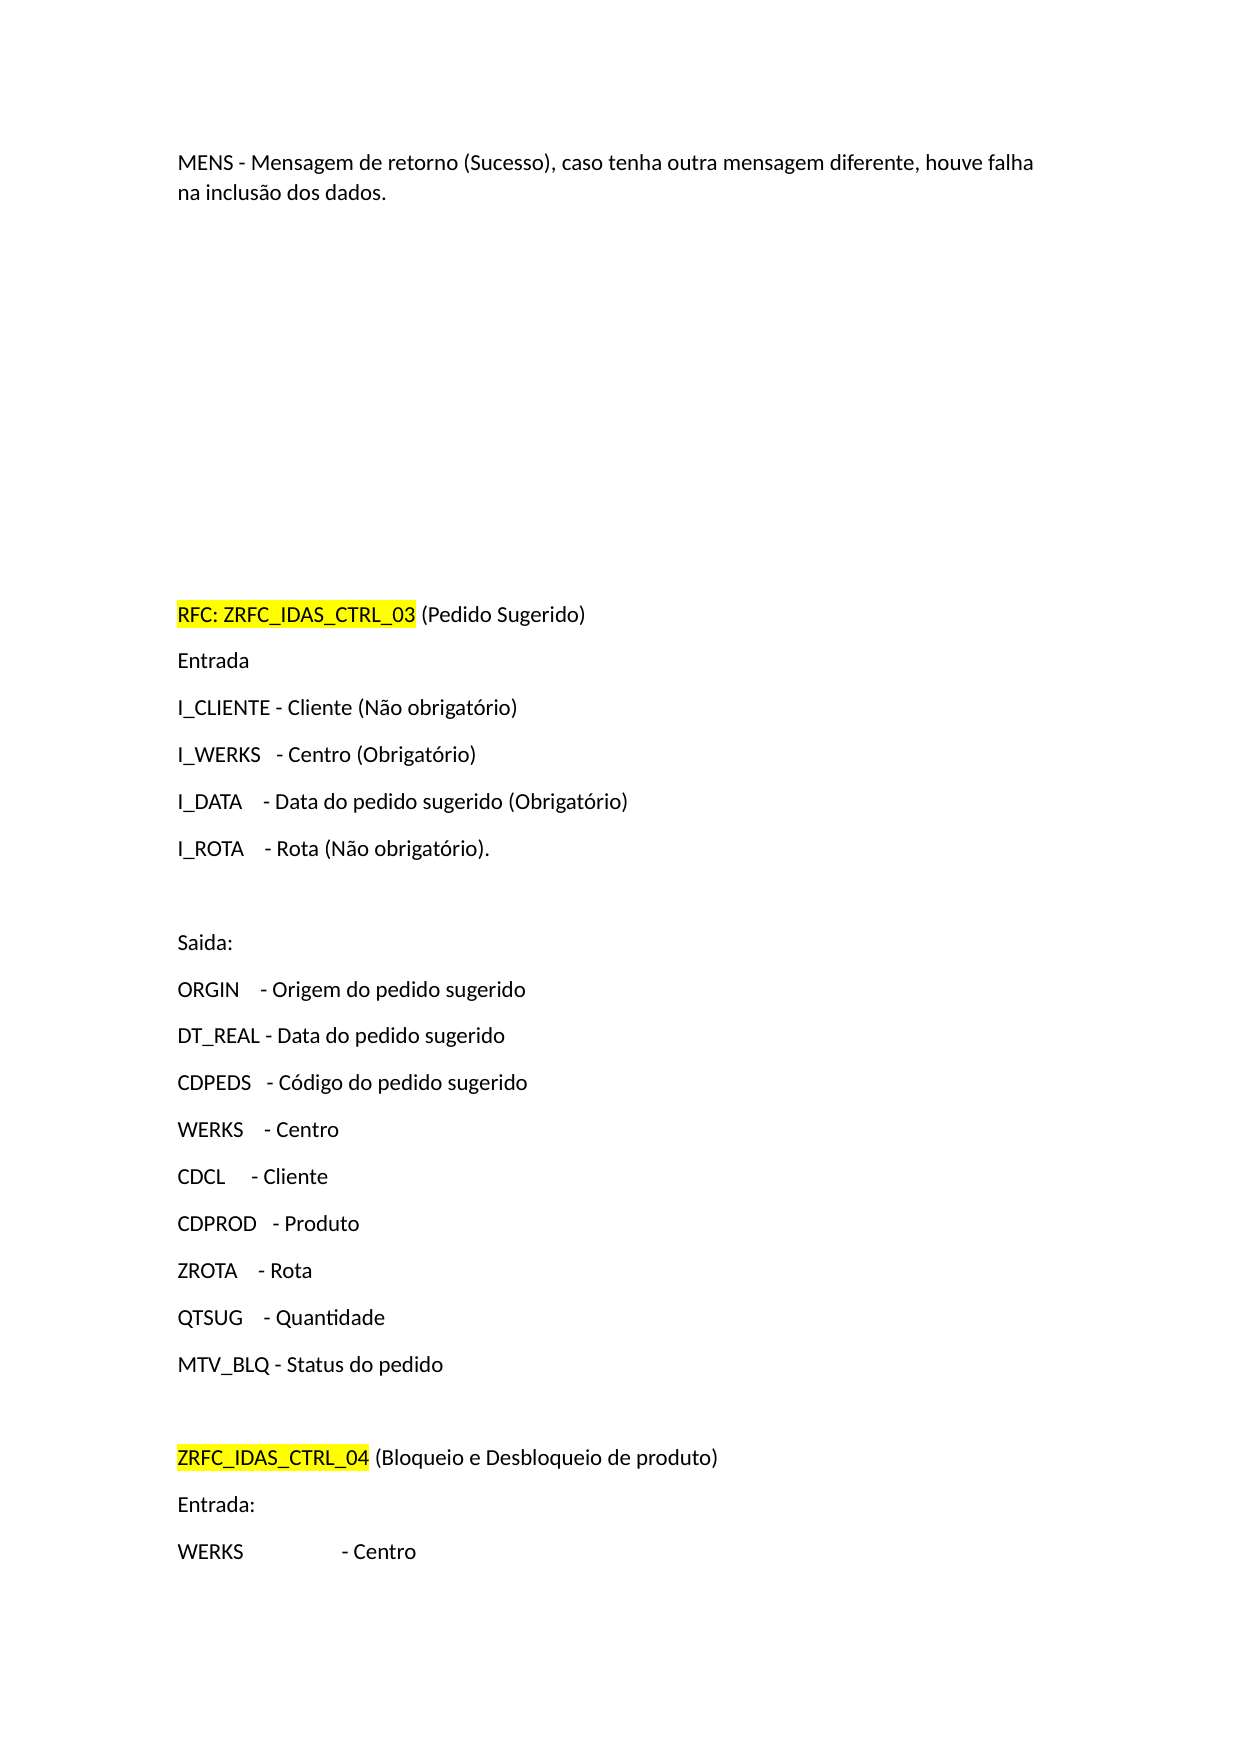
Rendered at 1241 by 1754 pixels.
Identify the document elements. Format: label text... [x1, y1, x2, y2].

text Entrada: [177, 1490, 1063, 1518]
text QTSUG - Quantidade [177, 1303, 1063, 1331]
text CDPEDS - Código do pedido sugerido [177, 1068, 1063, 1096]
text I_ROTA - Rota (Não obrigatório). [177, 834, 1063, 862]
text ZRFC_IDAS_CTRL_04 (Bloqueio e Desbloqueio de produto) [177, 1443, 1063, 1471]
text ZROTA - Rota [177, 1256, 1063, 1284]
text Entrada [177, 647, 1063, 674]
text I_DATA - Data do pedido sugerido (Obrigatório) [177, 787, 1063, 815]
text Saida: [177, 928, 1063, 956]
text CDCL - Cliente [177, 1162, 1063, 1190]
text MTV_BLQ - Status do pedido [177, 1350, 1063, 1378]
text WERKS - Centro [177, 1537, 1063, 1565]
text WERKS - Centro [177, 1115, 1063, 1143]
text ORGIN - Origem do pedido sugerido [177, 975, 1063, 1003]
text MENS - Mensagem de retorno (Sucesso), caso tenha outra mensagem diferente, houve falha na inclusão dos dados. [177, 148, 1063, 206]
text DT_REAL - Data do pedido sugerido [177, 1022, 1063, 1049]
text RFC: ZRFC_IDAS_CTRL_03 (Pedido Sugerido) [177, 600, 1063, 628]
text I_CLIENTE - Cliente (Não obrigatório) [177, 693, 1063, 721]
text I_WERKS - Centro (Obrigatório) [177, 740, 1063, 768]
text CDPROD - Produto [177, 1209, 1063, 1237]
